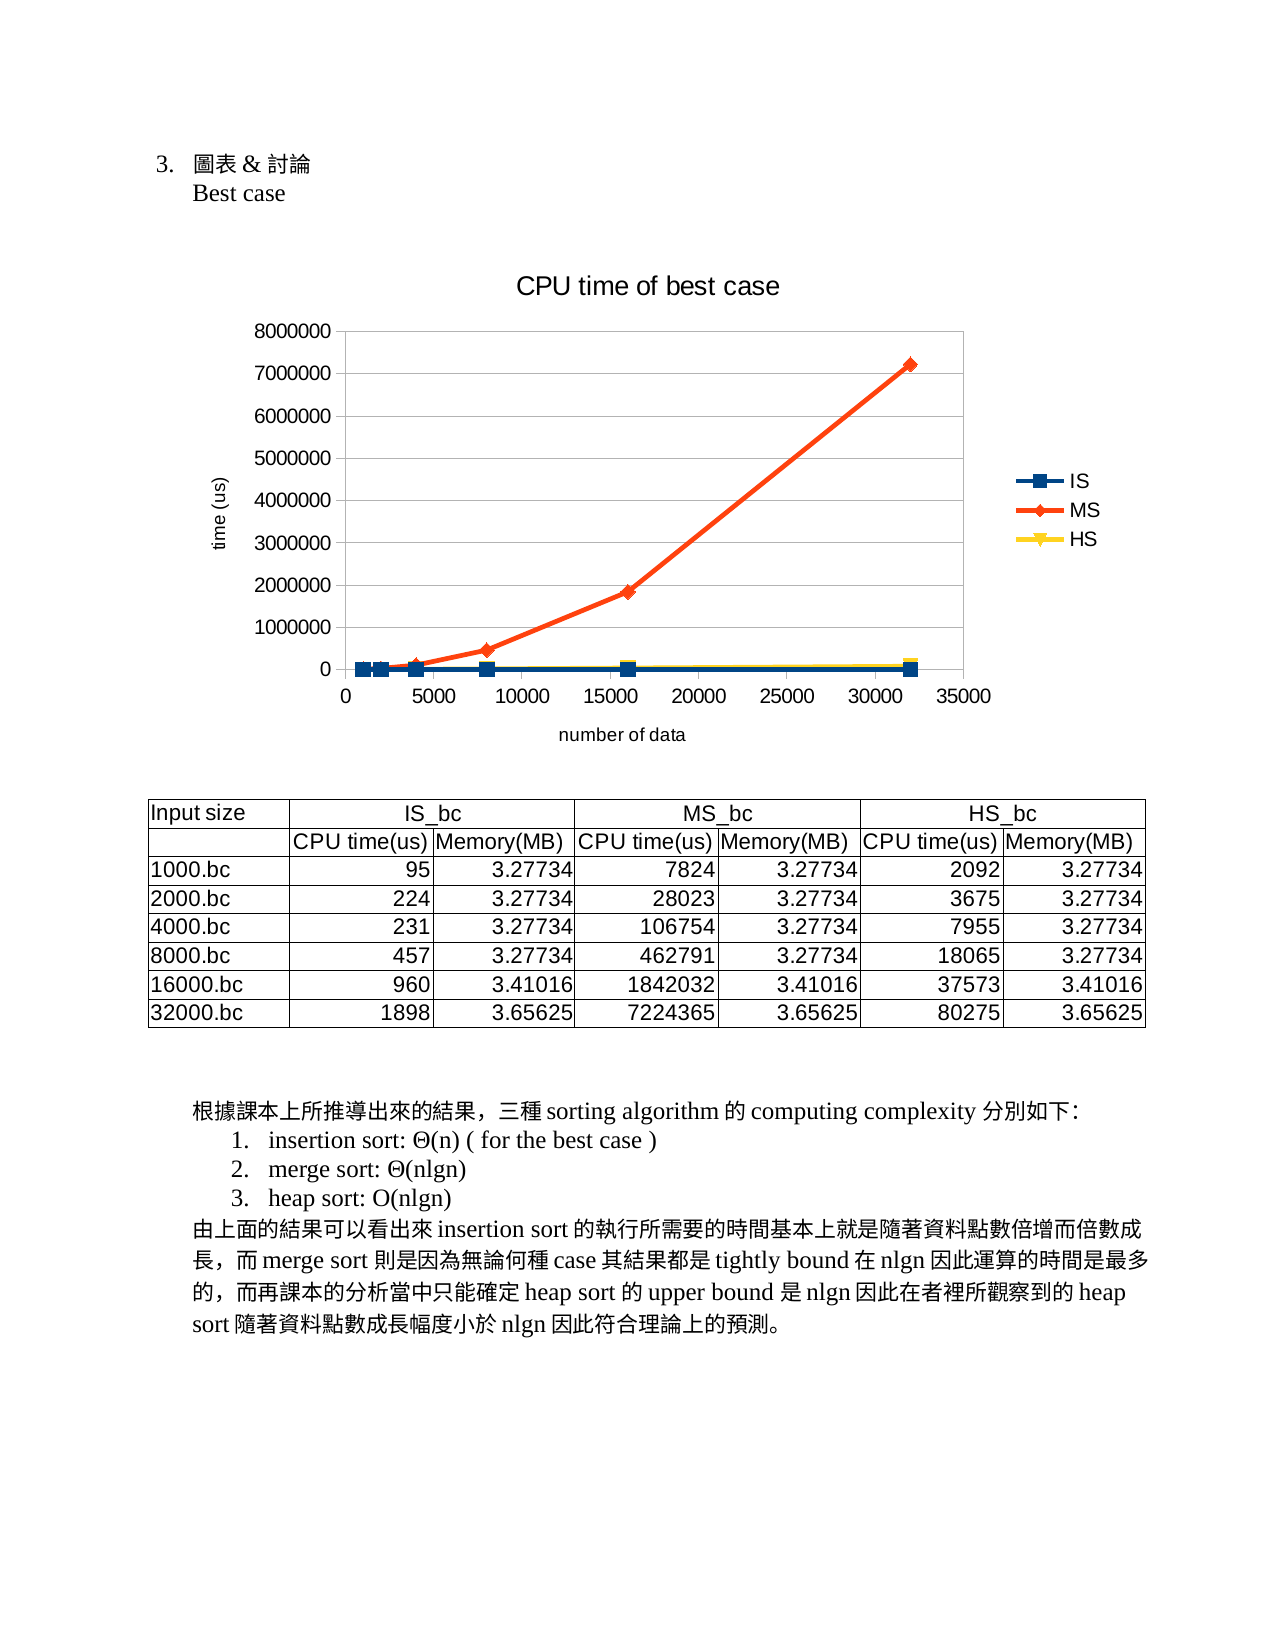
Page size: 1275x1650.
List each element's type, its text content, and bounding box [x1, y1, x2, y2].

text 根據課本上所推導出來的結果，三種sorting algorithm的computing complexity 分別如下： [118, 1094, 1157, 1125]
list insertion sort: Θ(n) ( for the best case ) [231, 1125, 1157, 1154]
text Best case [118, 178, 1157, 207]
list merge sort: Θ(nlgn) [231, 1154, 1157, 1183]
list 圖表 & 討論 [156, 147, 1157, 178]
list heap sort: O(nlgn) [231, 1183, 1157, 1212]
text 由上面的結果可以看出來insertion sort的執行所需要的時間基本上就是隨著資料點數倍增而倍數成 長，而merge sort 則是因為無論何種case其結果都是tightly bound在nlgn因此運算的時間是最多 的，而再課本的分析當中只能確定heap sort 的upper bound 是nlgn因此在者裡所觀察到的heap sort隨著資料點數成長幅度小於nlgn因此符合理論上的預測。 [118, 1212, 1157, 1338]
